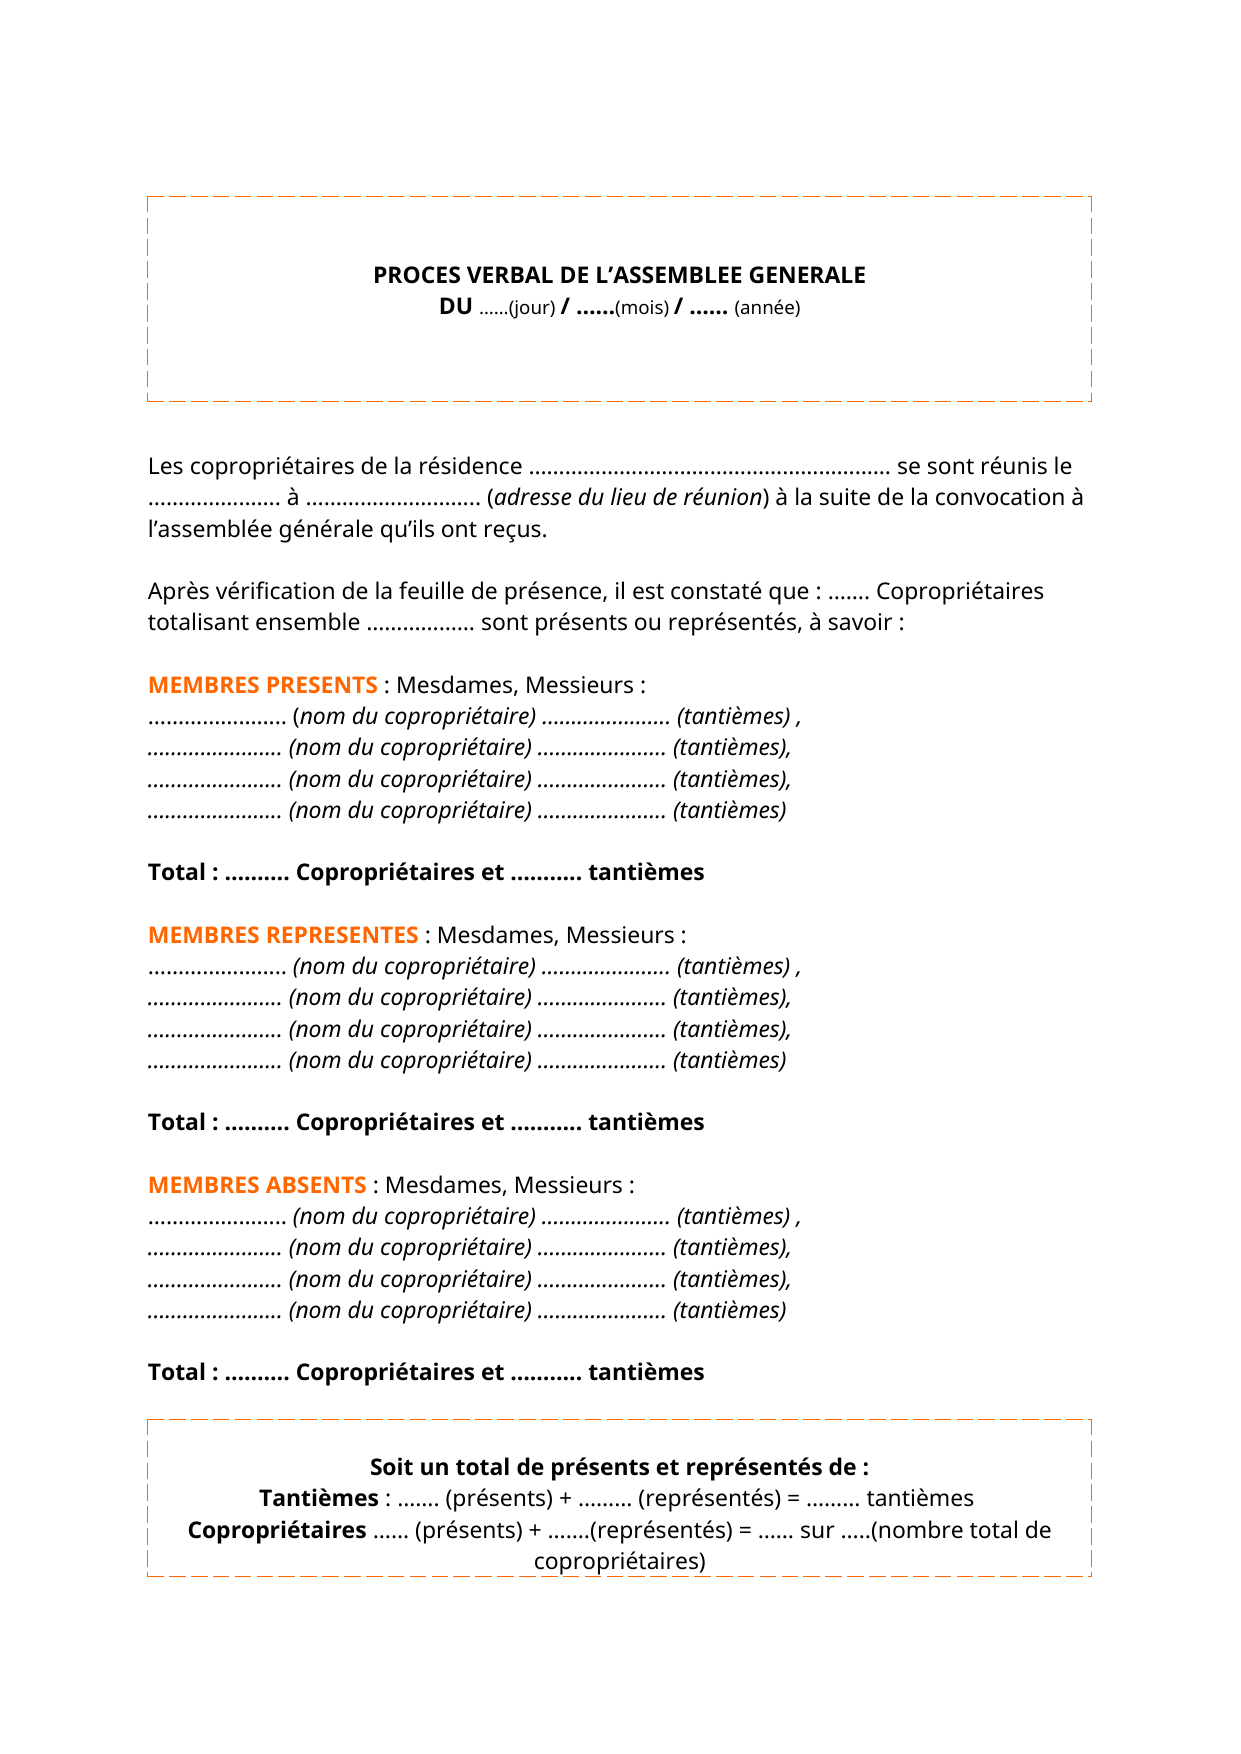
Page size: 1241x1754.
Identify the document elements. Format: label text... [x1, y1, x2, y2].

text ………………….. (nom du copropriétaire) …………………. (tantièmes), [148, 1231, 1093, 1262]
text ………………….. (nom du copropriétaire) …………………. (tantièmes), [148, 981, 1093, 1012]
text MEMBRES REPRESENTES : Mesdames, Messieurs : [148, 919, 1093, 950]
text Total : ………. Copropriétaires et ……….. tantièmes [148, 856, 1093, 887]
text ………………….. (nom du copropriétaire) …………………. (tantièmes), [148, 762, 1093, 794]
text ………………….. (nom du copropriétaire) …………………. (tantièmes) [148, 1294, 1093, 1325]
text MEMBRES PRESENTS : Mesdames, Messieurs : [148, 669, 1093, 700]
text ………………….. (nom du copropriétaire) …………………. (tantièmes) , [148, 1200, 1093, 1231]
text ………………….. (nom du copropriétaire) …………………. (tantièmes) , [148, 950, 1093, 981]
table_header PROCES VERBAL DE L’ASSEMBLEE GENERALE DU ……(jour) / ……(mois) / …… (année) [148, 196, 1092, 401]
text ………………….. (nom du copropriétaire) …………………. (tantièmes), [148, 1262, 1093, 1294]
text ………………….. (nom du copropriétaire) …………………. (tantièmes) , [148, 700, 1093, 731]
text Les copropriétaires de la résidence …………………………………………………… se sont réunis le …………………. à ……………………….. (adresse du lieu de réunion) à la suite de la convocation à l’assemblée générale qu’ils ont reçus. [148, 450, 1093, 544]
table_header Soit un total de présents et représentés de : Tantièmes : ……. (présents) + ……… (représentés) = ……… tantièmes Copropriétaires …… (présents) + …….(représentés) = …… sur …..(nombre total de copropriétaires) [148, 1419, 1092, 1576]
text Total : ………. Copropriétaires et ……….. tantièmes [148, 1356, 1093, 1387]
text ………………….. (nom du copropriétaire) …………………. (tantièmes), [148, 1012, 1093, 1044]
text ………………….. (nom du copropriétaire) …………………. (tantièmes) [148, 1044, 1093, 1075]
text MEMBRES ABSENTS : Mesdames, Messieurs : [148, 1169, 1093, 1200]
text ………………….. (nom du copropriétaire) …………………. (tantièmes), [148, 731, 1093, 762]
text ………………….. (nom du copropriétaire) …………………. (tantièmes) [148, 794, 1093, 825]
text Total : ………. Copropriétaires et ……….. tantièmes [148, 1106, 1093, 1137]
text Après vérification de la feuille de présence, il est constaté que : ……. Copropriétaires totalisant ensemble ……………… sont présents ou représentés, à savoir : [148, 575, 1093, 637]
